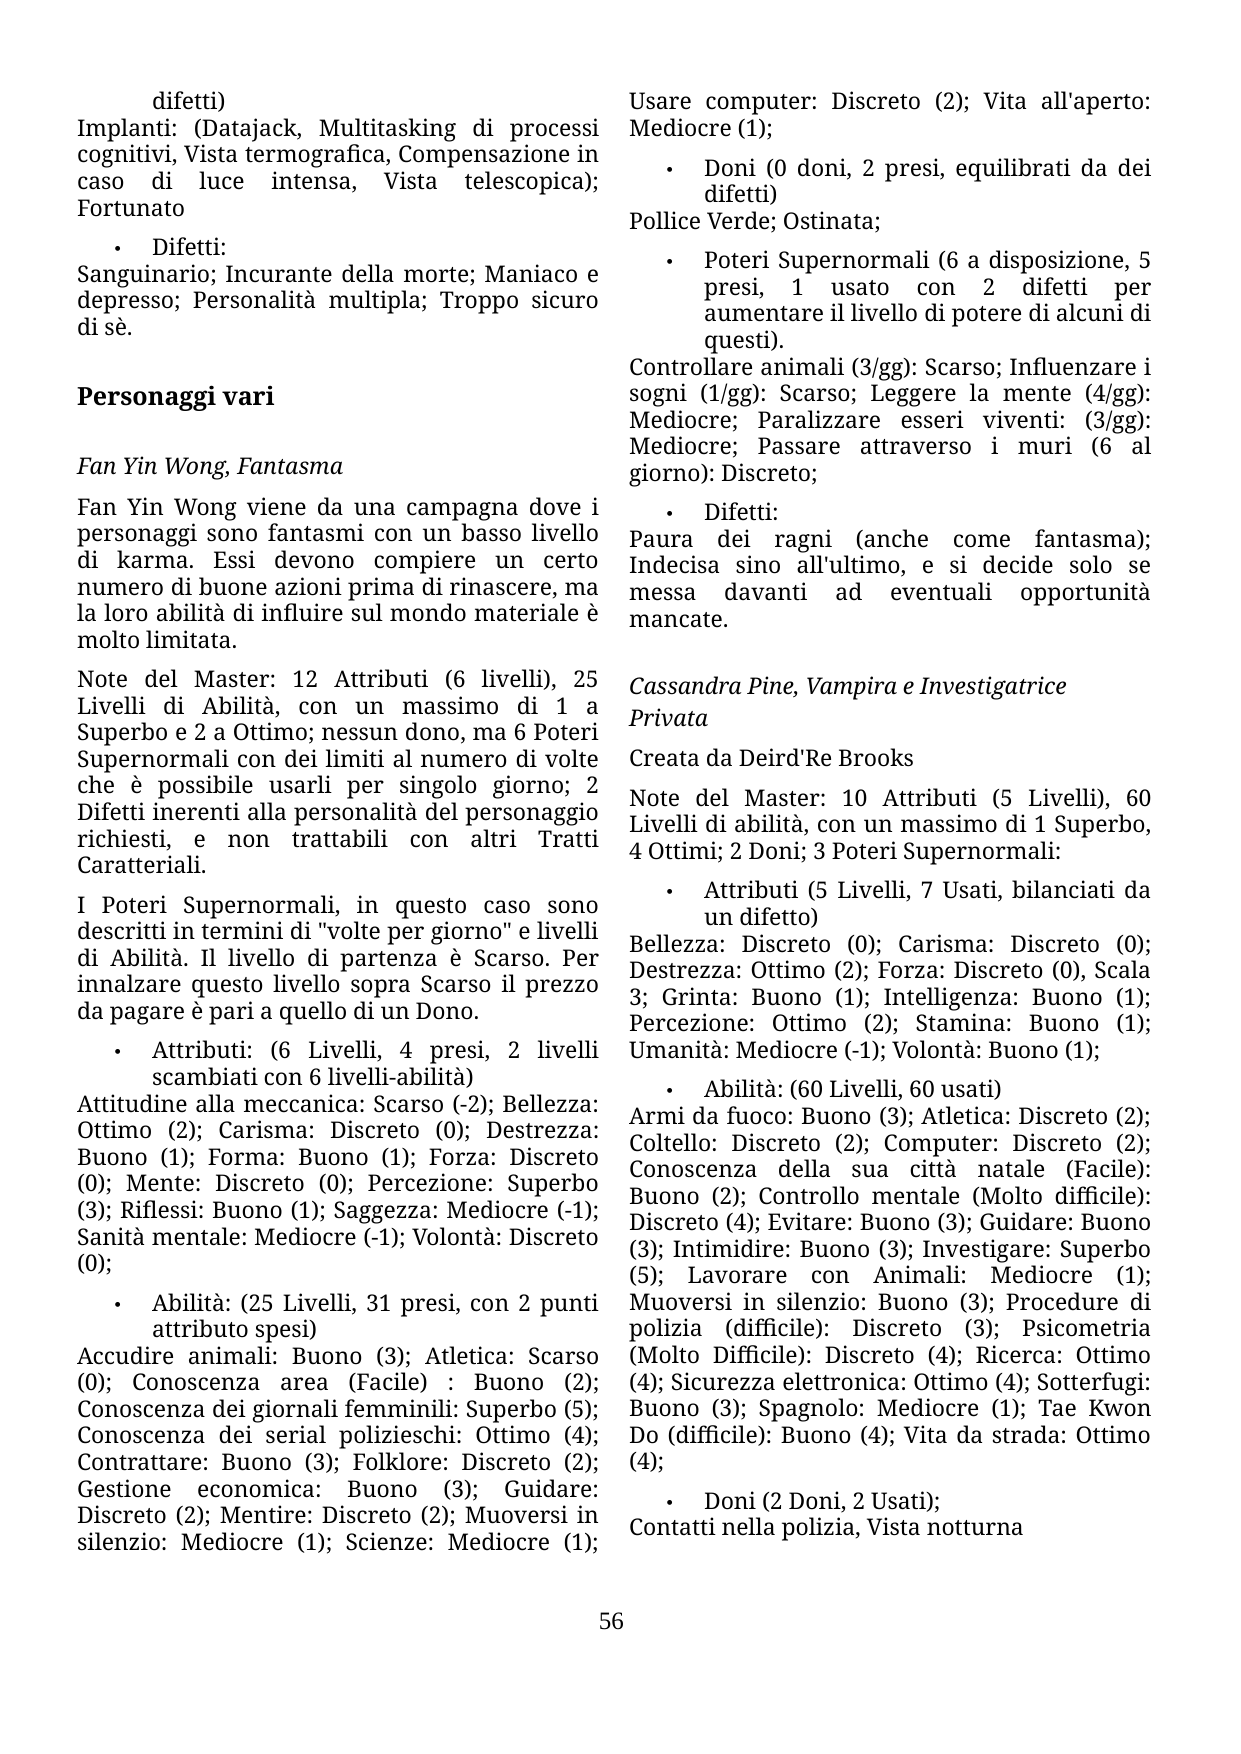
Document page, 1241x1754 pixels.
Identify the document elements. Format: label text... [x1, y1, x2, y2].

list Attributi: (6 Livelli, 4 presi, 2 livelli scambiati con 6 livelli-abilità) [114, 1038, 599, 1091]
subtitle Cassandra Pine, Vampira e Investigatrice Privata [629, 670, 1152, 733]
list Difetti: [666, 499, 1152, 526]
list Doni (0 doni, 2 presi, equilibrati da dei difetti) [666, 155, 1152, 208]
text Implanti: (Datajack, Multitasking di processi cognitivi, Vista termografica, Compensazione in caso di luce intensa, Vista telescopica); Fortunato [77, 115, 599, 221]
list difetti) [114, 88, 599, 115]
list Poteri Supernormali (6 a disposizione, 5 presi, 1 usato con 2 difetti per aumentare il livello di potere di alcuni di questi). [666, 247, 1152, 354]
list Abilità: (60 Livelli, 60 usati) [666, 1077, 1152, 1103]
text Sanguinario; Incurante della morte; Maniaco e depresso; Personalità multipla; Troppo sicuro di sè. [77, 261, 599, 341]
list Attributi (5 Livelli, 7 Usati, bilanciati da un difetto) [666, 878, 1152, 931]
list Doni (2 Doni, 2 Usati); [666, 1488, 1152, 1514]
list Difetti: [114, 234, 599, 261]
text Accudire animali: Buono (3); Atletica: Scarso (0); Conoscenza area (Facile) : Buono (2); Conoscenza dei giornali femminili: Superbo (5); Conoscenza dei serial polizieschi: Ottimo (4); Contrattare: Buono (3); Folklore: Discreto (2); Gestione economica: Buono (3); Guidare: Discreto (2); Mentire: Discreto (2); Muoversi in silenzio: Mediocre (1); Scienze: Mediocre (1); [77, 1343, 599, 1555]
text Usare computer: Discreto (2); Vita all'aperto: Mediocre (1); [629, 88, 1152, 142]
text Paura dei ragni (anche come fantasma); Indecisa sino all'ultimo, e si decide solo se messa davanti ad eventuali opportunità mancate. [629, 526, 1152, 632]
text Bellezza: Discreto (0); Carisma: Discreto (0); Destrezza: Ottimo (2); Forza: Discreto (0), Scala 3; Grinta: Buono (1); Intelligenza: Buono (1); Percezione: Ottimo (2); Stamina: Buono (1); Umanità: Mediocre (-1); Volontà: Buono (1); [629, 931, 1152, 1063]
text Controllare animali (3/gg): Scarso; Influenzare i sogni (1/gg): Scarso; Leggere la mente (4/gg): Mediocre; Paralizzare esseri viventi: (3/gg): Mediocre; Passare attraverso i muri (6 al giorno): Discreto; [629, 354, 1152, 486]
text I Poteri Supernormali, in questo caso sono descritti in termini di "volte per giorno" e livelli di Abilità. Il livello di partenza è Scarso. Per innalzare questo livello sopra Scarso il prezzo da pagare è pari a quello di un Dono. [77, 892, 599, 1025]
list Abilità: (25 Livelli, 31 presi, con 2 punti attributo spesi) [114, 1290, 599, 1343]
text Attitudine alla meccanica: Scarso (-2); Bellezza: Ottimo (2); Carisma: Discreto (0); Destrezza: Buono (1); Forma: Buono (1); Forza: Discreto (0); Mente: Discreto (0); Percezione: Superbo (3); Riflessi: Buono (1); Saggezza: Mediocre (-1); Sanità mentale: Mediocre (-1); Volontà: Discreto (0); [77, 1091, 599, 1277]
text Fan Yin Wong viene da una campagna dove i personaggi sono fantasmi con un basso livello di karma. Essi devono compiere un certo numero di buone azioni prima di rinascere, ma la loro abilità di influire sul mondo materiale è molto limitata. [77, 494, 599, 653]
text Creata da Deird'Re Brooks [629, 745, 1152, 772]
subtitle Personaggi vari [77, 379, 599, 413]
text Contatti nella polizia, Vista notturna [629, 1514, 1152, 1541]
subtitle Fan Yin Wong, Fantasma [77, 450, 599, 481]
text Armi da fuoco: Buono (3); Atletica: Discreto (2); Coltello: Discreto (2); Computer: Discreto (2); Conoscenza della sua città natale (Facile): Buono (2); Controllo mentale (Molto difficile): Discreto (4); Evitare: Buono (3); Guidare: Buono (3); Intimidire: Buono (3); Investigare: Superbo (5); Lavorare con Animali: Mediocre (1); Muoversi in silenzio: Buono (3); Procedure di polizia (difficile): Discreto (3); Psicometria (Molto Difficile): Discreto (4); Ricerca: Ottimo (4); Sicurezza elettronica: Ottimo (4); Sotterfugi: Buono (3); Spagnolo: Mediocre (1); Tae Kwon Do (difficile): Buono (4); Vita da strada: Ottimo (4); [629, 1103, 1152, 1475]
text Pollice Verde; Ostinata; [629, 208, 1152, 234]
text Note del Master: 10 Attributi (5 Livelli), 60 Livelli di abilità, con un massimo di 1 Superbo, 4 Ottimi; 2 Doni; 3 Poteri Supernormali: [629, 785, 1152, 864]
text Note del Master: 12 Attributi (6 livelli), 25 Livelli di Abilità, con un massimo di 1 a Superbo e 2 a Ottimo; nessun dono, ma 6 Poteri Supernormali con dei limiti al numero di volte che è possibile usarli per singolo giorno; 2 Difetti inerenti alla personalità del personaggio richiesti, e non trattabili con altri Tratti Caratteriali. [77, 666, 599, 879]
